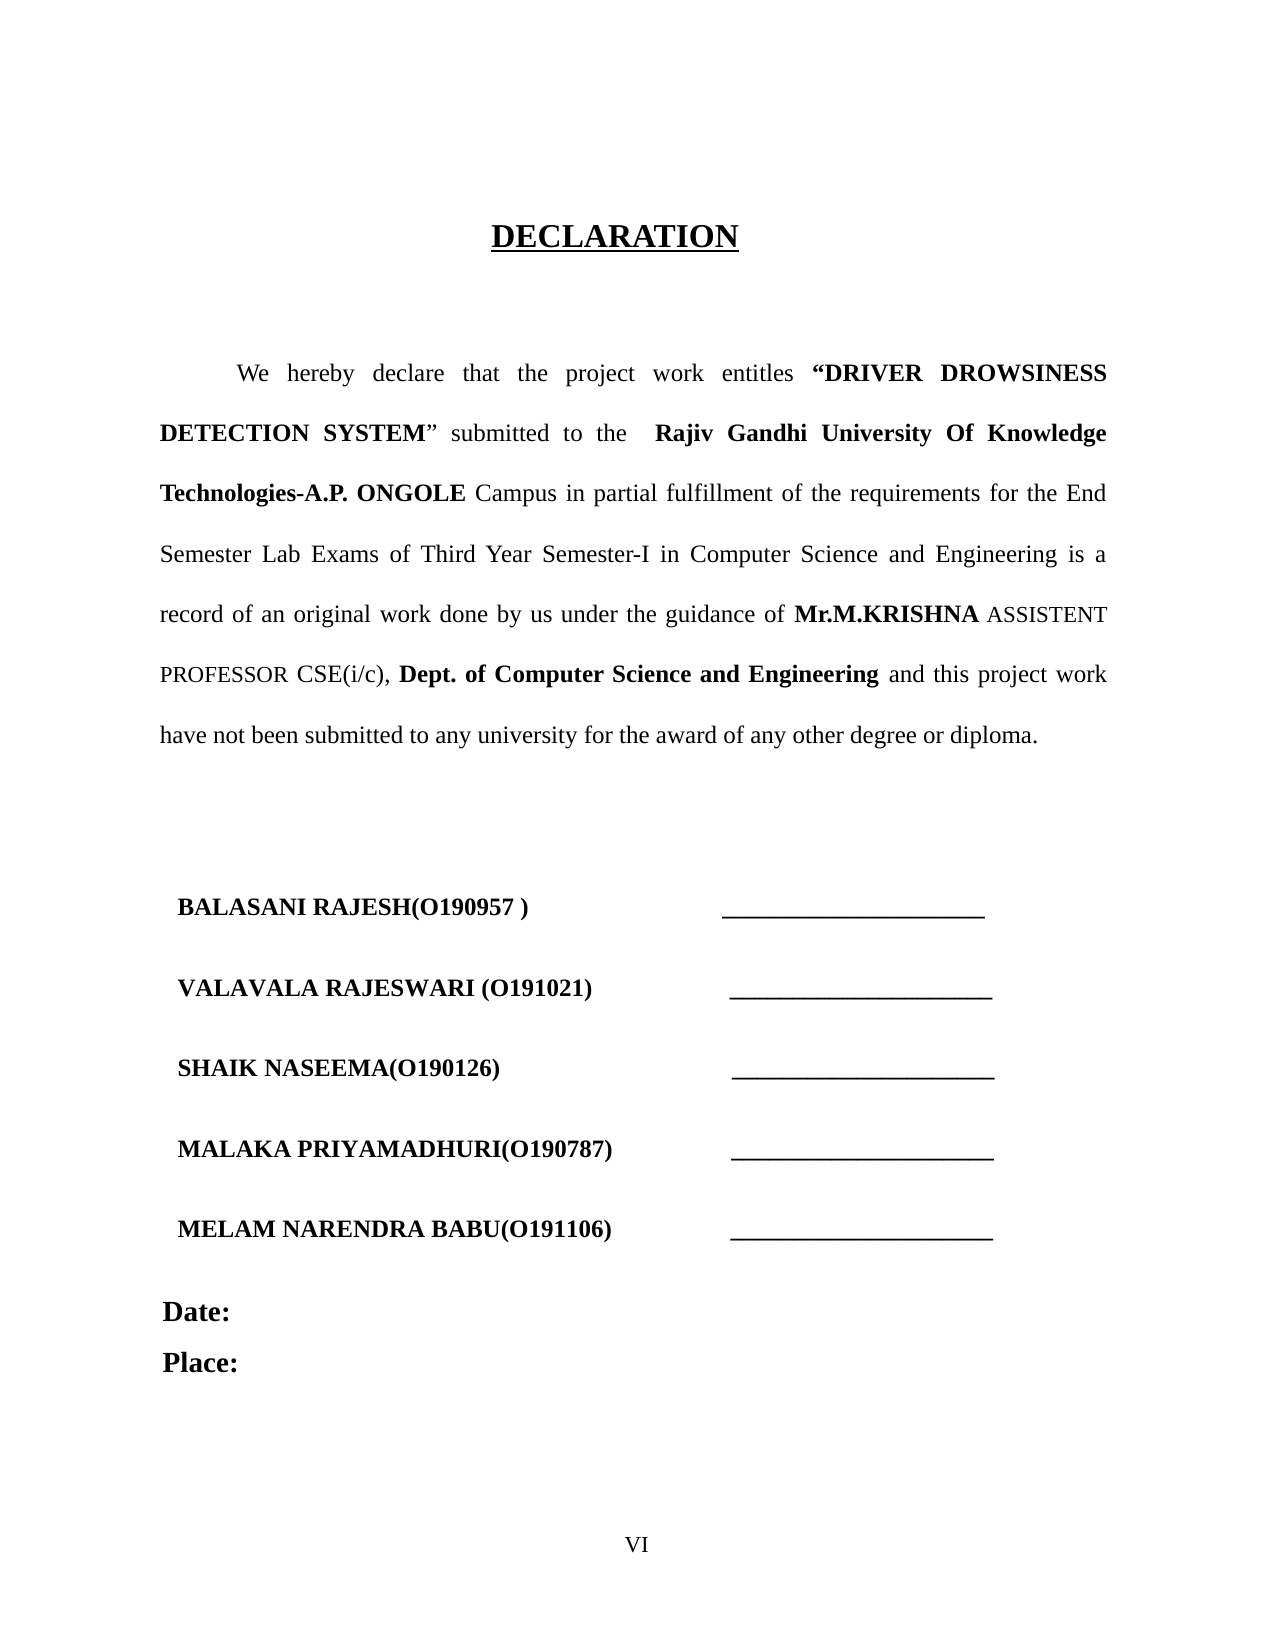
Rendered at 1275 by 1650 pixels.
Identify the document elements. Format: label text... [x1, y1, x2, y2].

text VALAVALA RAJESWARI (O191021) _____________________ [177, 973, 1184, 1002]
text SHAIK NASEEMA(O190126) _____________________ [177, 1053, 1184, 1082]
text DECLARATION [142, 217, 1101, 255]
text MALAKA PRIYAMADHURI(O190787) _____________________ [177, 1134, 1184, 1162]
text We hereby declare that the project work entitles “DRIVER DROWSINESS DETECTION SYSTEM” submitted to the Rajiv Gandhi University Of Knowledge Technologies-A.P. ONGOLE Campus in partial fulfillment of the requirements for the End Semester Lab Exams of Third Year Semester-I in Computer Science and Engineering is a record of an original work done by us under the guidance of Mr.M.KRISHNA ASSISTENT PROFESSOR CSE(i/c), Dept. of Computer Science and Engineering and this project work have not been submitted to any university for the award of any other degree or diploma. [159, 358, 1107, 748]
text Date: [89, 1294, 1184, 1328]
text MELAM NARENDRA BABU(O191106) _____________________ [177, 1214, 1184, 1243]
text BALASANI RAJESH(O190957 ) _____________________ [177, 892, 1184, 921]
text Place: [89, 1345, 1184, 1378]
